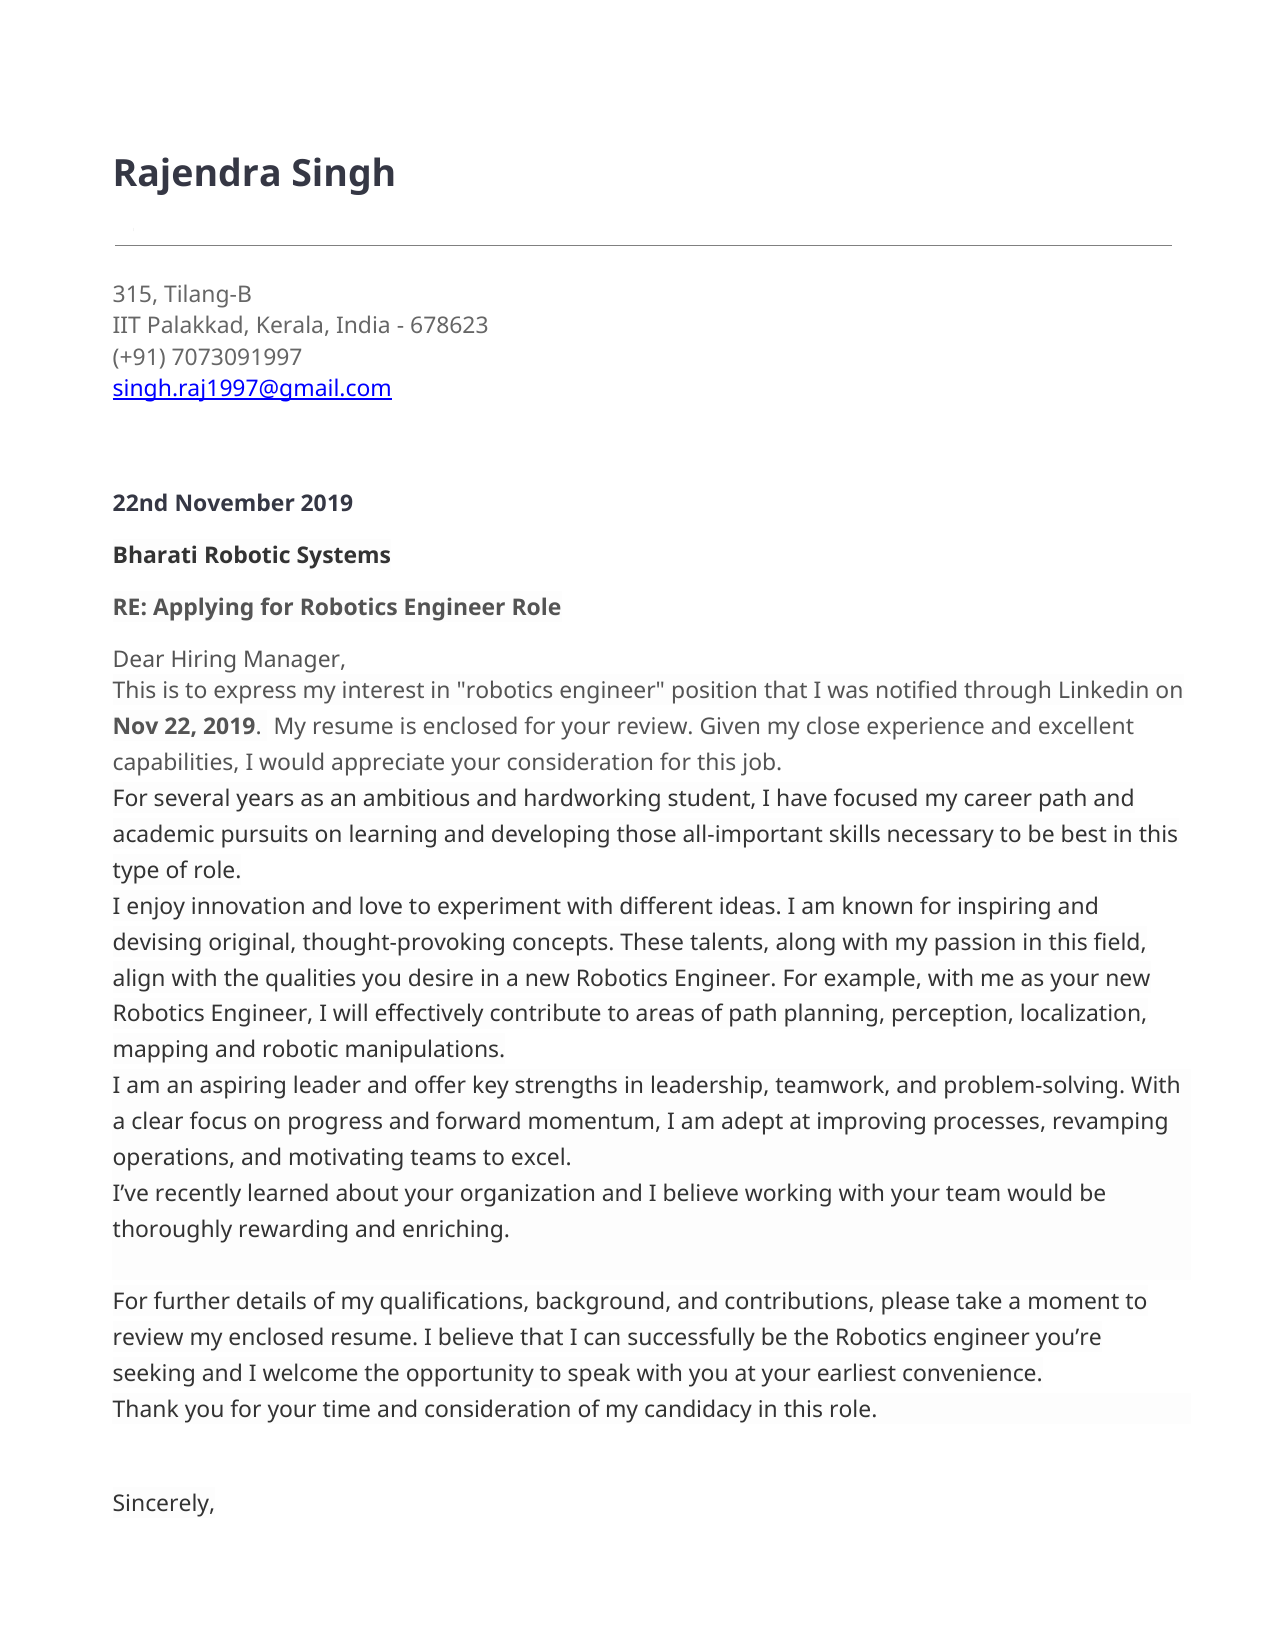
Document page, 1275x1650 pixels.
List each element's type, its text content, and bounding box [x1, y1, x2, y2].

text This is to express my interest in "robotics engineer" position that I was notified through Linkedin on Nov 22, 2019. My resume is enclosed for your review. Given my close experience and excellent capabilities, I would appreciate your consideration for this job. [112, 674, 1191, 777]
text RE: Applying for Robotics Engineer Role [112, 591, 1172, 622]
text singh.raj1997@gmail.com [112, 372, 1172, 403]
text I enjoy innovation and love to experiment with different ideas. I am known for inspiring and devising original, thought-provoking concepts. These talents, along with my passion in this field, align with the qualities you desire in a new Robotics Engineer. For example, with me as your new Robotics Engineer, I will effectively contribute to areas of path planning, perception, localization, mapping and robotic manipulations. [112, 889, 1191, 1064]
text Sincerely, [112, 1487, 1172, 1518]
text (+91) 7073091997 [112, 341, 1172, 372]
text I am an aspiring leader and offer key strengths in leadership, teamwork, and problem-solving. With a clear focus on progress and forward momentum, I am adept at improving processes, revamping operations, and motivating teams to excel. [112, 1069, 1191, 1172]
text For further details of my qualifications, background, and contributions, please take a moment to review my enclosed resume. I believe that I can successfully be the Robotics engineer you’re seeking and I welcome the opportunity to speak with you at your earliest convenience. [112, 1285, 1191, 1388]
text Rajendra Singh [112, 146, 1172, 197]
text Dear Hiring Manager, [112, 643, 1172, 674]
text 22nd November 2019 [112, 486, 1172, 518]
text For several years as an ambitious and hardworking student, I have focused my career path and academic pursuits on learning and developing those all-important skills necessary to be best in this type of role. [112, 782, 1191, 885]
text I’ve recently learned about your organization and I believe working with your team would be thoroughly rewarding and enriching. [112, 1177, 1191, 1244]
text Thank you for your time and consideration of my candidacy in this role. [112, 1393, 1191, 1424]
text Bharati Robotic Systems [112, 538, 1172, 570]
text 315, Tilang-B [112, 278, 1172, 309]
text IIT Palakkad, Kerala, India - 678623 [112, 309, 1172, 341]
